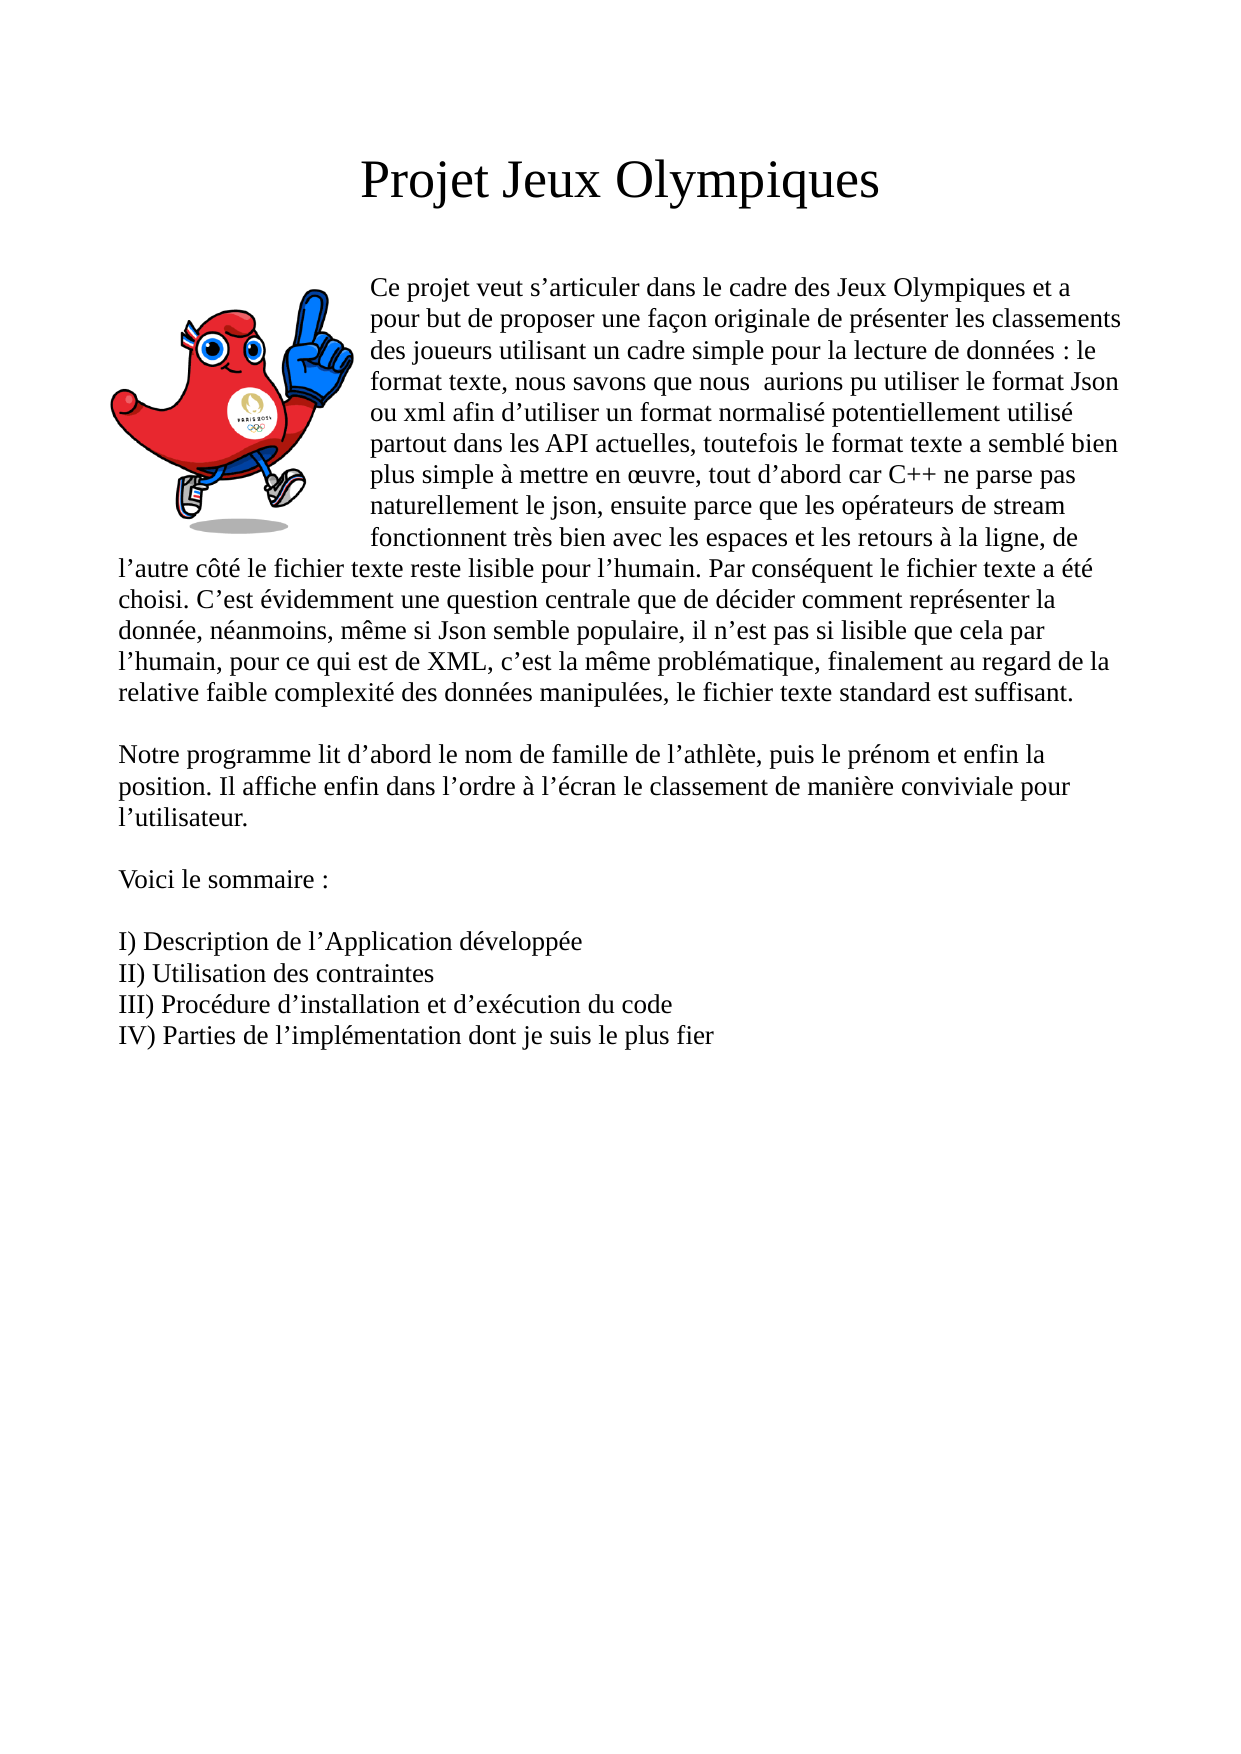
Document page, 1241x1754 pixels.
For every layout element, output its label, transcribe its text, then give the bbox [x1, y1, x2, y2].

text Voici le sommaire : [118, 863, 1122, 894]
text II) Utilisation des contraintes [118, 957, 1122, 988]
picture [101, 280, 370, 547]
text Ce projet veut s’articuler dans le cadre des Jeux Olympiques et a pour but de proposer une façon originale de présenter les classements des joueurs utilisant un cadre simple pour la lecture de données : le format texte, nous savons que nous aurions pu utiliser le format Json ou xml afin d’utiliser un format normalisé potentiellement utilisé partout dans les API actuelles, toutefois le format texte a semblé bien plus simple à mettre en œuvre, tout d’abord car C++ ne parse pas naturellement le json, ensuite parce que les opérateurs de stream fonctionnent très bien avec les espaces et les retours à la ligne, de l’autre côté le fichier texte reste lisible pour l’humain. Par conséquent le fichier texte a été choisi. C’est évidemment une question centrale que de décider comment représenter la donnée, néanmoins, même si Json semble populaire, il n’est pas si lisible que cela par l’humain, pour ce qui est de XML, c’est la même problématique, finalement au regard de la relative faible complexité des données manipulées, le fichier texte standard est suffisant. Notre programme lit d’abord le nom de famille de l’athlète, puis le prénom et enfin la position. Il affiche enfin dans l’ordre à l’écran le classement de manière conviviale pour l’utilisateur. [118, 271, 1122, 832]
text III) Procédure d’installation et d’exécution du code IV) Parties de l’implémentation dont je suis le plus fier [118, 988, 1122, 1050]
text Projet Jeux Olympiques [118, 147, 1122, 209]
text I) Description de l’Application développée [118, 926, 1122, 957]
